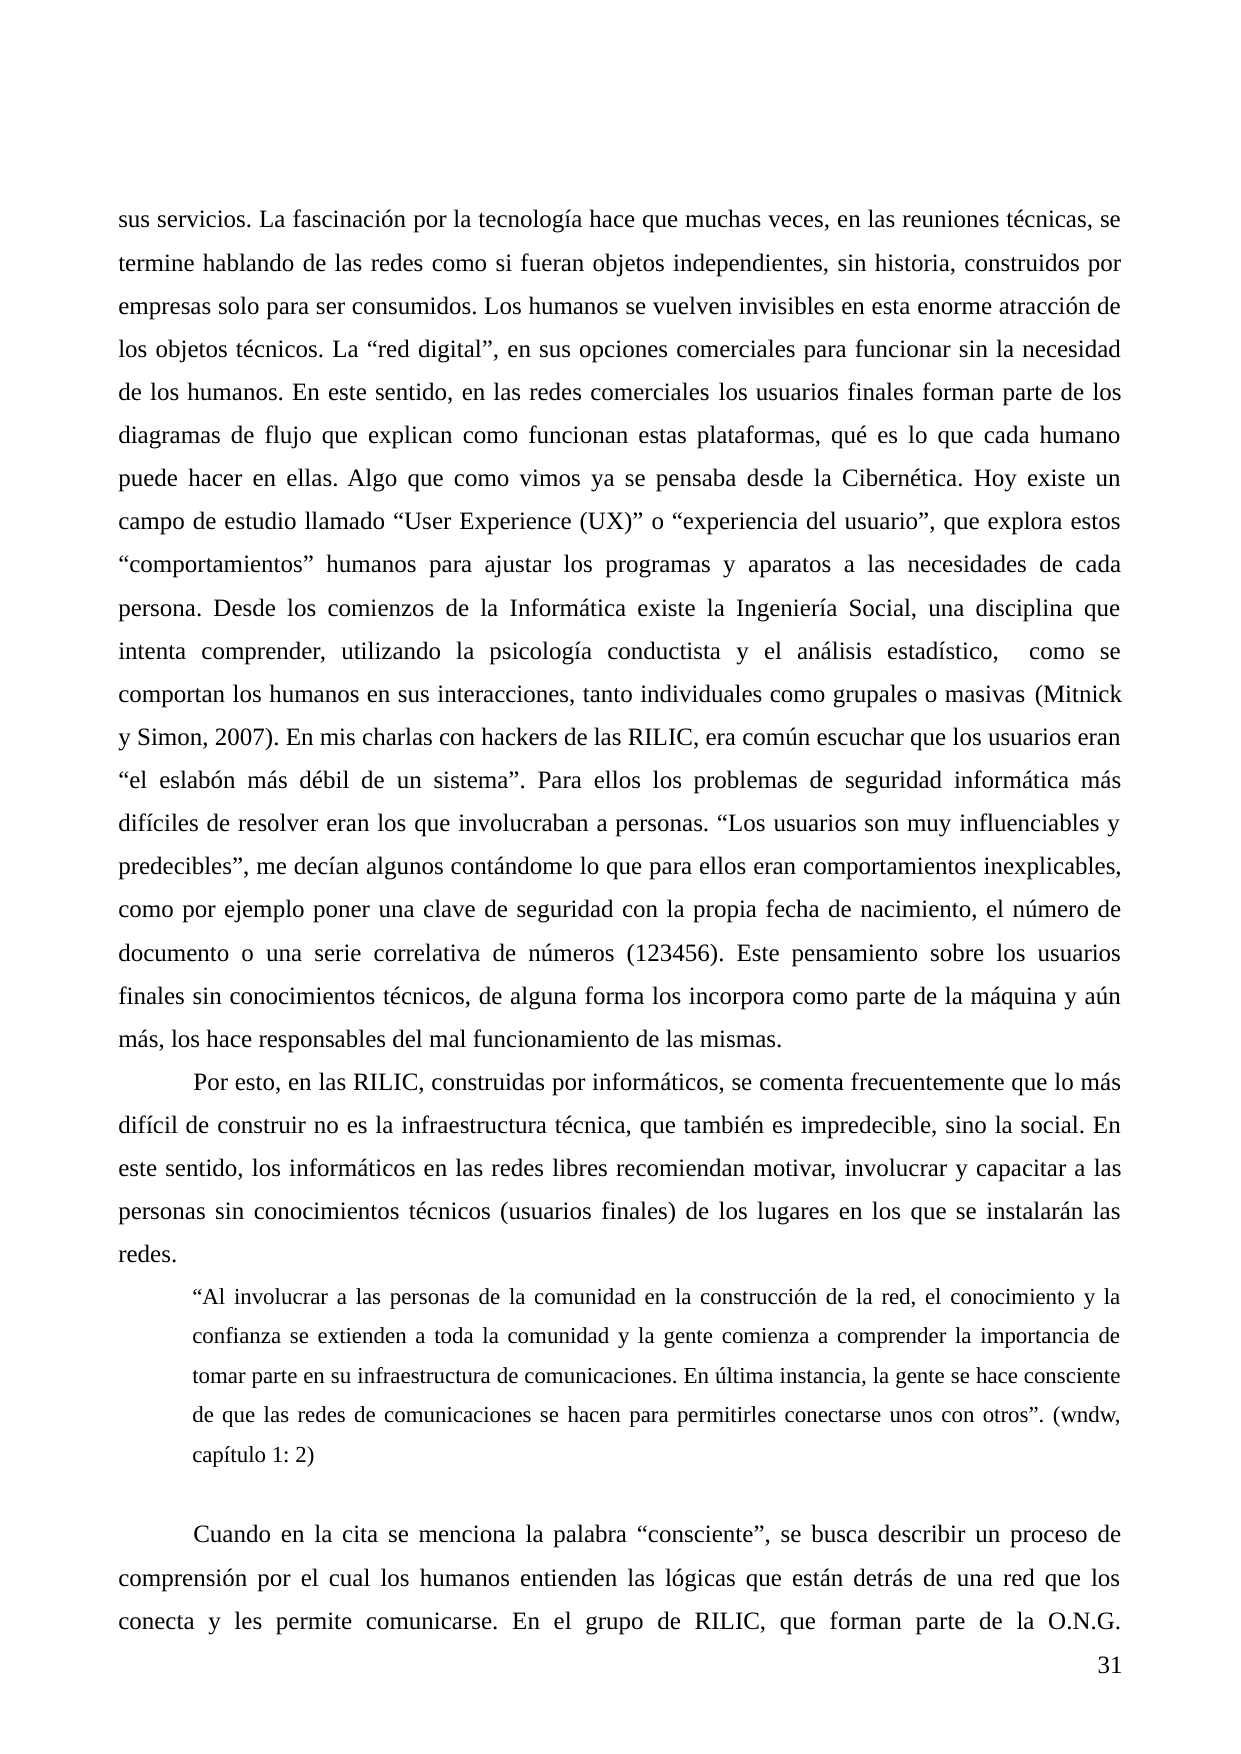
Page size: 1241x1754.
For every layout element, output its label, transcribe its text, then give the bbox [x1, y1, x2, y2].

text “Al involucrar a las personas de la comunidad en la construcción de la red, el conocimiento y la confianza se extienden a toda la comunidad y la gente comienza a comprender la importancia de tomar parte en su infraestructura de comunicaciones. En última instancia, la gente se hace consciente de que las redes de comunicaciones se hacen para permitirles conectarse unos con otros”. (wndw, capítulo 1: 2) [192, 1283, 1122, 1467]
text Por esto, en las RILIC, construidas por informáticos, se comenta frecuentemente que lo más difícil de construir no es la infraestructura técnica, que también es impredecible, sino la social. En este sentido, los informáticos en las redes libres recomiendan motivar, involucrar y capacitar a las personas sin conocimientos técnicos (usuarios finales) de los lugares en los que se instalarán las redes. [118, 1067, 1122, 1268]
text Cuando en la cita se menciona la palabra “consciente”, se busca describir un proceso de comprensión por el cual los humanos entienden las lógicas que están detrás de una red que los conecta y les permite comunicarse. En el grupo de RILIC, que forman parte de la O.N.G. [118, 1519, 1122, 1634]
text sus servicios. La fascinación por la tecnología hace que muchas veces, en las reuniones técnicas, se termine hablando de las redes como si fueran objetos independientes, sin historia, construidos por empresas solo para ser consumidos. Los humanos se vuelven invisibles en esta enorme atracción de los objetos técnicos. La “red digital”, en sus opciones comerciales para funcionar sin la necesidad de los humanos. En este sentido, en las redes comerciales los usuarios finales forman parte de los diagramas de flujo que explican como funcionan estas plataformas, qué es lo que cada humano puede hacer en ellas. Algo que como vimos ya se pensaba desde la Cibernética. Hoy existe un campo de estudio llamado “User Experience (UX)” o “experiencia del usuario”, que explora estos “comportamientos” humanos para ajustar los programas y aparatos a las necesidades de cada persona. Desde los comienzos de la Informática existe la Ingeniería Social, una disciplina que intenta comprender, utilizando la psicología conductista y el análisis estadístico, como se comportan los humanos en sus interacciones, tanto individuales como grupales o masivas (Mitnick y Simon, 2007). En mis charlas con hackers de las RILIC, era común escuchar que los usuarios eran “el eslabón más débil de un sistema”. Para ellos los problemas de seguridad informática más difíciles de resolver eran los que involucraban a personas. “Los usuarios son muy influenciables y predecibles”, me decían algunos contándome lo que para ellos eran comportamientos inexplicables, como por ejemplo poner una clave de seguridad con la propia fecha de nacimiento, el número de documento o una serie correlativa de números (123456). Este pensamiento sobre los usuarios finales sin conocimientos técnicos, de alguna forma los incorpora como parte de la máquina y aún más, los hace responsables del mal funcionamiento de las mismas. [118, 204, 1122, 1053]
